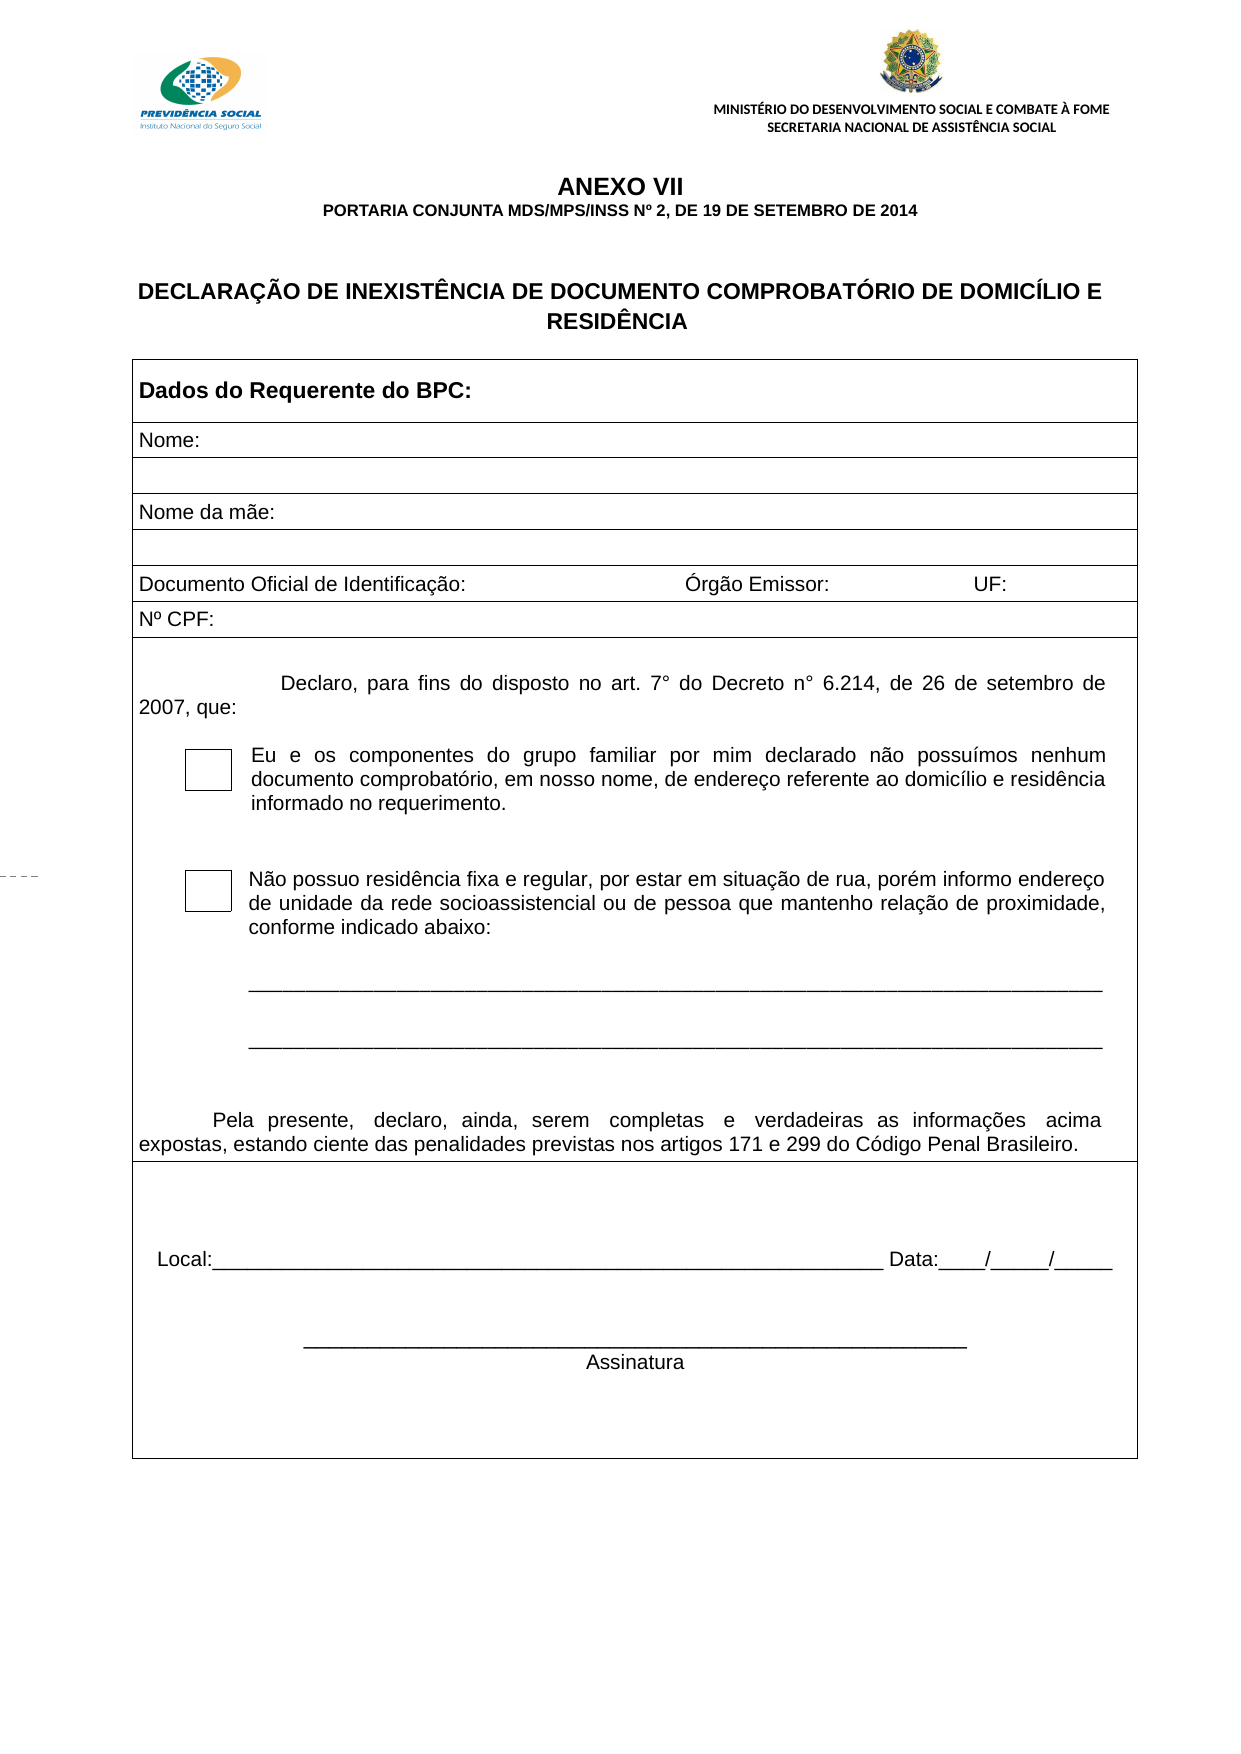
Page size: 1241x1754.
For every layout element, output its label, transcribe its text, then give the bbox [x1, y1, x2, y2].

table_cell [133, 530, 1137, 565]
table_cell Local:__________________________________________________________ Data:____/_____/_____ ____________________________________________________ Assinatura [133, 1162, 1137, 1458]
table_cell Nome da mãe: [133, 494, 1137, 529]
picture [879, 29, 944, 93]
table_cell [133, 458, 1137, 493]
table_header Dados do Requerente do BPC: [133, 360, 1137, 421]
text DECLARAÇÃO DE INEXISTÊNCIA DE DOCUMENTO COMPROBATÓRIO DE DOMICÍLIO E RESIDÊNCIA [118, 278, 1122, 334]
table_cell Nome: [133, 423, 1137, 457]
table_cell Declaro, para fins do disposto no art. 7° do Decreto n° 6.214, de 26 de setembro de 2007, que: Eu e os componentes do grupo familiar por mim declarado não possuímos nenhum documento comprobatório, em nosso nome, de endereço referente ao domicílio e residência informado no requerimento. Não possuo residência fixa e regular, por estar em situação de rua, porém informo endereço de unidade da rede socioassistencial ou de pessoa que mantenho relação de proximidade, conforme indicado abaixo: ___________________________________________________________________________ ___________________________________________________________________________ Pela presente, declaro, ainda, serem completas e verdadeiras as informações acima expostas, estando ciente das penalidades previstas nos artigos 171 e 299 do Código Penal Brasileiro. [133, 638, 1137, 1161]
table_cell Nº CPF: [133, 602, 1137, 637]
table_cell Documento Oficial de Identificação: Órgão Emissor: UF: [133, 566, 1137, 601]
